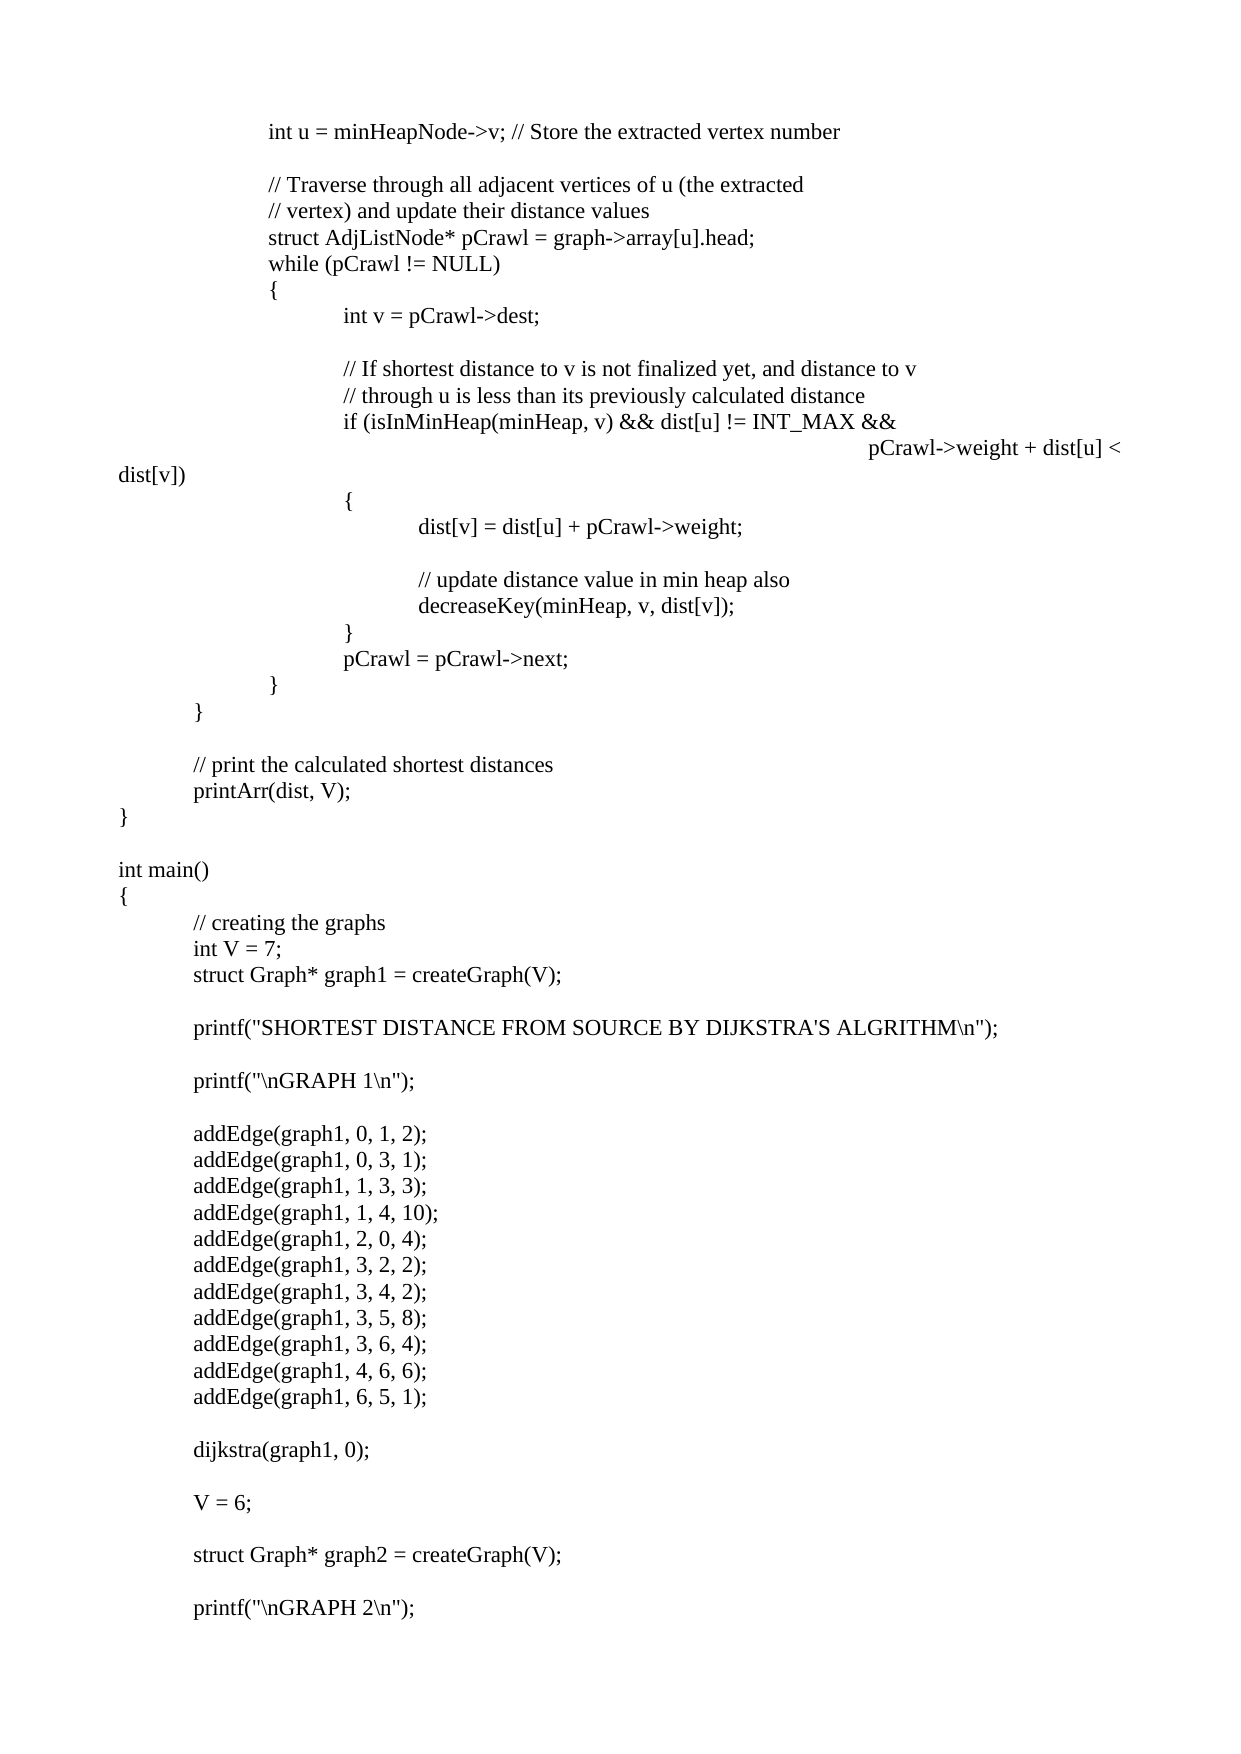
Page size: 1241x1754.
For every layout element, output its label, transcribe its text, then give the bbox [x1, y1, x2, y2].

text addEdge(graph1, 3, 6, 4); [118, 1330, 1122, 1357]
text } [118, 672, 1122, 698]
text // through u is less than its previously calculated distance [118, 382, 1122, 408]
text dijkstra(graph1, 0); [118, 1436, 1122, 1462]
text // Traverse through all adjacent vertices of u (the extracted [118, 171, 1122, 197]
text addEdge(graph1, 6, 5, 1); [118, 1383, 1122, 1409]
text dist[v] = dist[u] + pCrawl->weight; [118, 513, 1122, 540]
text // If shortest distance to v is not finalized yet, and distance to v [118, 355, 1122, 382]
text int v = pCrawl->dest; [118, 303, 1122, 329]
text addEdge(graph1, 0, 3, 1); [118, 1146, 1122, 1172]
text decreaseKey(minHeap, v, dist[v]); [118, 592, 1122, 619]
text // update distance value in min heap also [118, 566, 1122, 592]
text printf("\nGRAPH 1\n"); [118, 1067, 1122, 1093]
text printf("\nGRAPH 2\n"); [118, 1594, 1122, 1620]
text V = 6; [118, 1488, 1122, 1515]
text if (isInMinHeap(minHeap, v) && dist[u] != INT_MAX && [118, 408, 1122, 434]
text struct Graph* graph1 = createGraph(V); [118, 961, 1122, 988]
text int V = 7; [118, 935, 1122, 961]
text addEdge(graph1, 3, 2, 2); [118, 1251, 1122, 1278]
text { [118, 487, 1122, 513]
text // vertex) and update their distance values [118, 197, 1122, 223]
text } [118, 619, 1122, 645]
text addEdge(graph1, 3, 4, 2); [118, 1278, 1122, 1304]
text pCrawl->weight + dist[u] < dist[v]) [118, 434, 1122, 487]
text addEdge(graph1, 1, 4, 10); [118, 1199, 1122, 1225]
text { [118, 882, 1122, 909]
text printf("SHORTEST DISTANCE FROM SOURCE BY DIJKSTRA'S ALGRITHM\n"); [118, 1014, 1122, 1041]
text } [118, 698, 1122, 724]
text struct AdjListNode* pCrawl = graph->array[u].head; [118, 223, 1122, 250]
text addEdge(graph1, 3, 5, 8); [118, 1304, 1122, 1330]
text } [118, 803, 1122, 830]
text int main() [118, 856, 1122, 882]
text // print the calculated shortest distances [118, 751, 1122, 777]
text addEdge(graph1, 1, 3, 3); [118, 1172, 1122, 1199]
text addEdge(graph1, 0, 1, 2); [118, 1119, 1122, 1146]
text // creating the graphs [118, 909, 1122, 935]
text int u = minHeapNode->v; // Store the extracted vertex number [118, 118, 1122, 144]
text while (pCrawl != NULL) [118, 250, 1122, 276]
text { [118, 276, 1122, 303]
text addEdge(graph1, 4, 6, 6); [118, 1357, 1122, 1383]
text addEdge(graph1, 2, 0, 4); [118, 1225, 1122, 1251]
text pCrawl = pCrawl->next; [118, 645, 1122, 672]
text printArr(dist, V); [118, 777, 1122, 803]
text struct Graph* graph2 = createGraph(V); [118, 1541, 1122, 1568]
